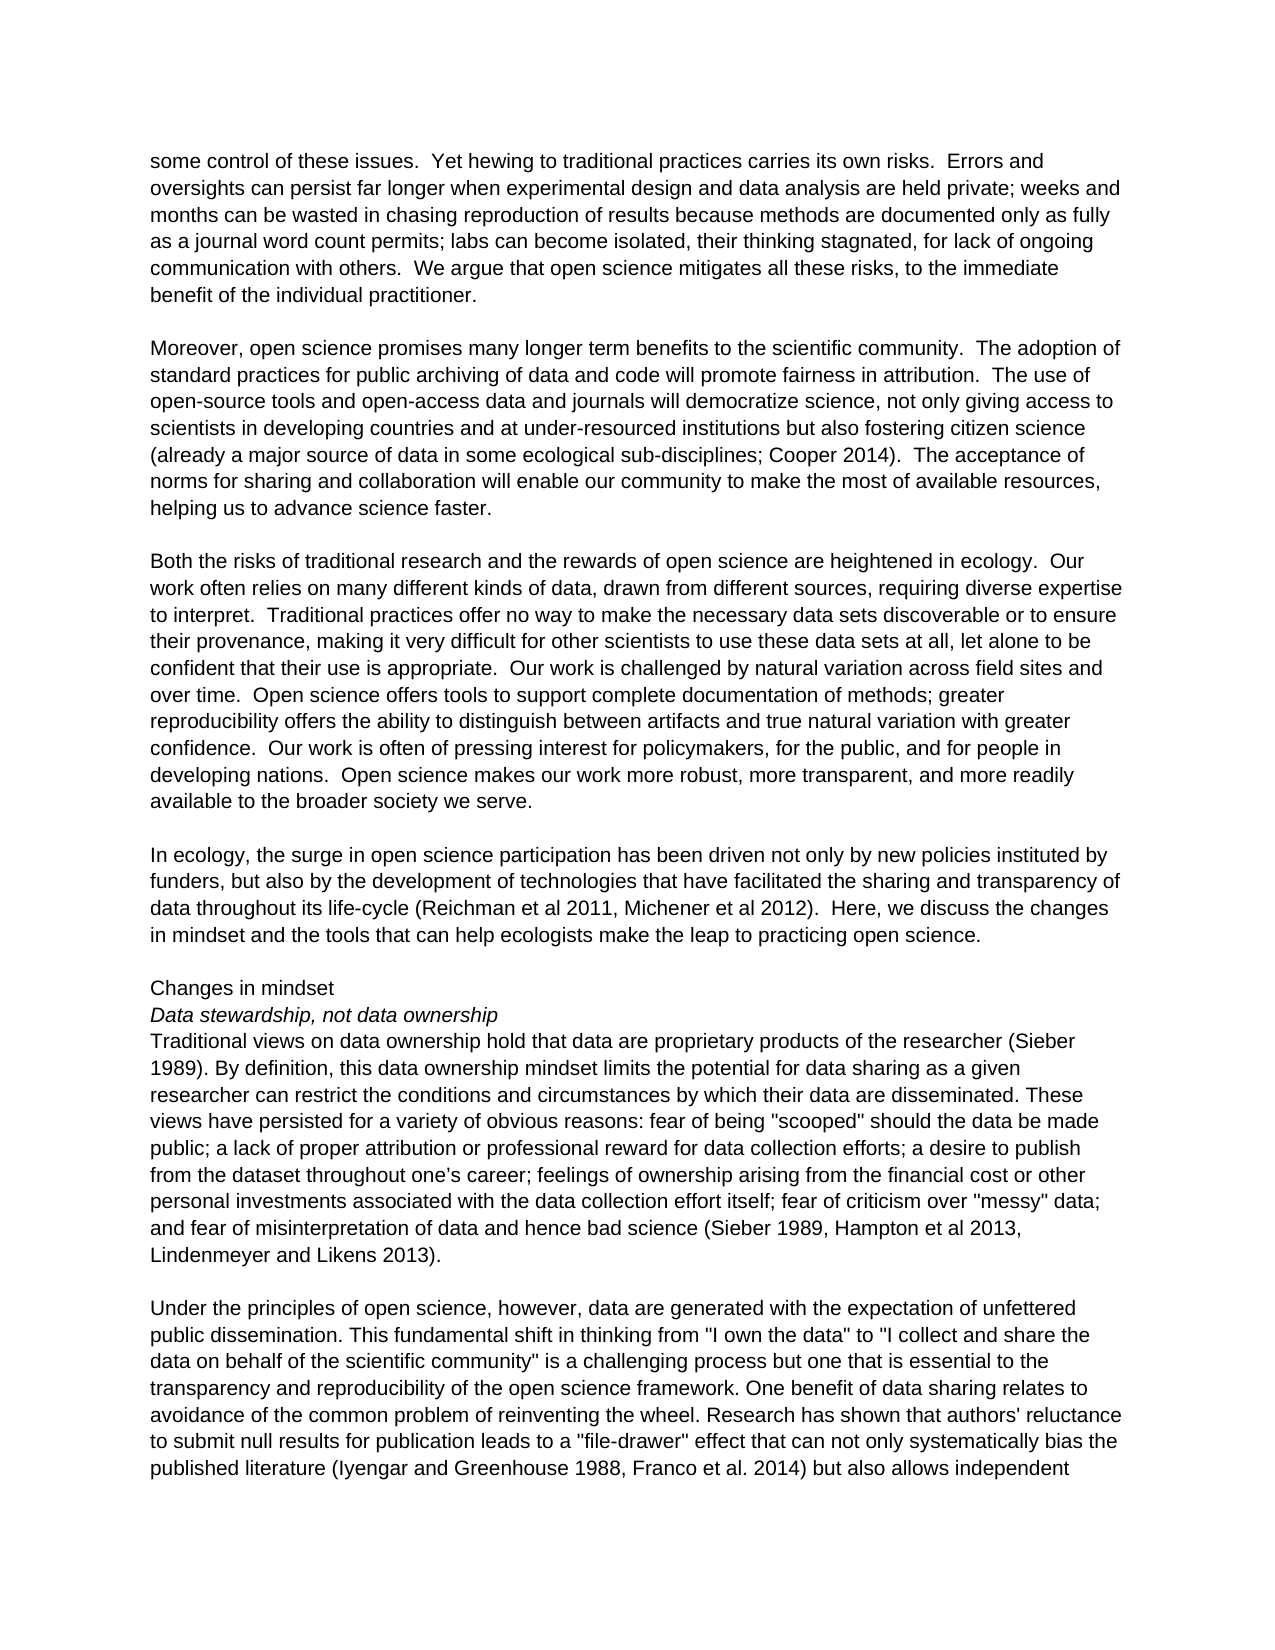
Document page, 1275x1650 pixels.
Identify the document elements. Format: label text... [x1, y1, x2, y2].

text Traditional views on data ownership hold that data are proprietary products of the researcher (Sieber 1989). By definition, this data ownership mindset limits the potential for data sharing as a given researcher can restrict the conditions and circumstances by which their data are disseminated. These views have persisted for a variety of obvious reasons: fear of being "scooped" should the data be made public; a lack of proper attribution or professional reward for data collection efforts; a desire to publish from the dataset throughout one’s career; feelings of ownership arising from the financial cost or other personal investments associated with the data collection effort itself; fear of criticism over "messy" data; and fear of misinterpretation of data and hence bad science (Sieber 1989, Hampton et al 2013, Lindenmeyer and Likens 2013). [150, 1030, 1125, 1267]
text Data stewardship, not data ownership [150, 1003, 1125, 1027]
text some control of these issues. Yet hewing to traditional practices carries its own risks. Errors and oversights can persist far longer when experimental design and data analysis are held private; weeks and months can be wasted in chasing reproduction of results because methods are documented only as fully as a journal word count permits; labs can become isolated, their thinking stagnated, for lack of ongoing communication with others. We argue that open science mitigates all these risks, to the immediate benefit of the individual practitioner. [150, 150, 1125, 307]
text Moreover, open science promises many longer term benefits to the scientific community. The adoption of standard practices for public archiving of data and code will promote fairness in attribution. The use of open-source tools and open-access data and journals will democratize science, not only giving access to scientists in developing countries and at under-resourced institutions but also fostering citizen science (already a major source of data in some ecological sub-disciplines; Cooper 2014). The acceptance of norms for sharing and collaboration will enable our community to make the most of available resources, helping us to advance science faster. [150, 337, 1125, 520]
text In ecology, the surge in open science participation has been driven not only by new policies instituted by funders, but also by the development of technologies that have facilitated the sharing and transparency of data throughout its life-cycle (Reichman et al 2011, Michener et al 2012). Here, we discuss the changes in mindset and the tools that can help ecologists make the leap to practicing open science. [150, 843, 1125, 947]
text Under the principles of open science, however, data are generated with the expectation of unfettered public dissemination. This fundamental shift in thinking from "I own the data" to "I collect and share the data on behalf of the scientific community" is a challenging process but one that is essential to the transparency and reproducibility of the open science framework. One benefit of data sharing relates to avoidance of the common problem of reinventing the wheel. Research has shown that authors' reluctance to submit null results for publication leads to a "file-drawer" effect that can not only systematically bias the published literature (Iyengar and Greenhouse 1988, Franco et al. 2014) but also allows independent [150, 1297, 1125, 1480]
text Changes in mindset [150, 977, 1125, 1000]
text Both the risks of traditional research and the rewards of open science are heightened in ecology. Our work often relies on many different kinds of data, drawn from different sources, requiring diverse expertise to interpret. Traditional practices offer no way to make the necessary data sets discoverable or to ensure their provenance, making it very difficult for other scientists to use these data sets at all, let alone to be confident that their use is appropriate. Our work is challenged by natural variation across field sites and over time. Open science offers tools to support complete documentation of methods; greater reproducibility offers the ability to distinguish between artifacts and true natural variation with greater confidence. Our work is often of pressing interest for policymakers, for the public, and for people in developing nations. Open science makes our work more robust, more transparent, and more readily available to the broader society we serve. [150, 550, 1125, 813]
